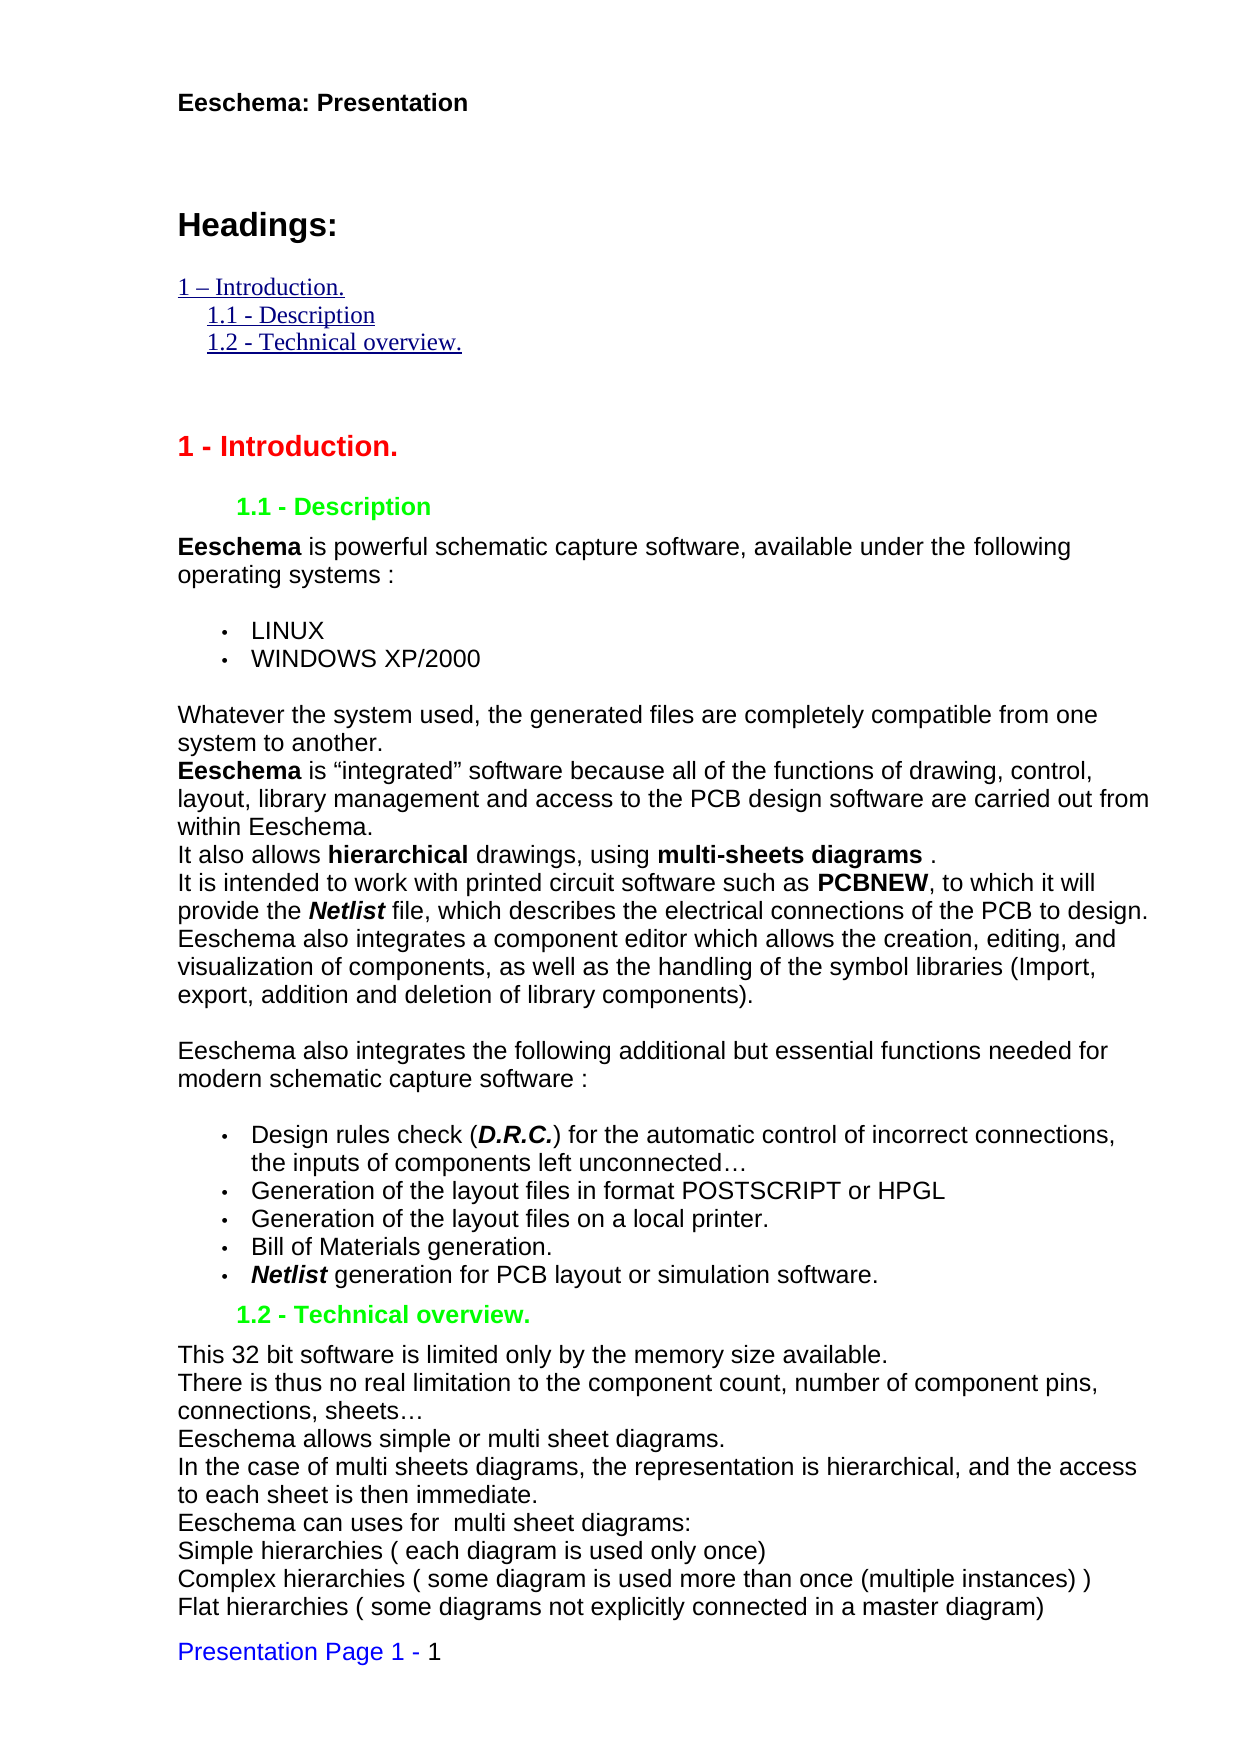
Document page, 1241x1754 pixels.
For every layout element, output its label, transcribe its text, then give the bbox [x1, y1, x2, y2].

subtitle Technical overview. [236, 1301, 1152, 1329]
text Whatever the system used, the generated files are completely compatible from one system to another. [177, 700, 1152, 756]
text Eeschema is powerful schematic capture software, available under the following operating systems : [177, 532, 1152, 588]
text Eeschema also integrates a component editor which allows the creation, editing, and visualization of components, as well as the handling of the symbol libraries (Import, export, addition and deletion of library components). [177, 924, 1152, 1009]
text Eeschema is “integrated” software because all of the functions of drawing, control, layout, library management and access to the PCB design software are carried out from within Eeschema. [177, 756, 1152, 841]
text It also allows hierarchical drawings, using multi-sheets diagrams . [177, 841, 1152, 868]
text 1.2 - Technical overview. [207, 328, 1152, 356]
text Complex hierarchies ( some diagram is used more than once (multiple instances) ) [177, 1564, 1152, 1593]
list Generation of the layout files on a local printer. [221, 1205, 1152, 1233]
text Eeschema can uses for multi sheet diagrams: [177, 1508, 1152, 1537]
text It is intended to work with printed circuit software such as PCBNEW, to which it will provide the Netlist file, which describes the electrical connections of the PCB to design. [177, 868, 1152, 924]
subtitle Description [236, 492, 1152, 521]
text Simple hierarchies ( each diagram is used only once) [177, 1537, 1152, 1564]
subtitle Introduction. [177, 430, 1152, 463]
text Eeschema allows simple or multi sheet diagrams. [177, 1424, 1152, 1452]
text This 32 bit software is limited only by the memory size available. [177, 1340, 1152, 1368]
text There is thus no real limitation to the component count, number of component pins, connections, sheets… [177, 1368, 1152, 1424]
text Eeschema also integrates the following additional but essential functions needed for modern schematic capture software : [177, 1037, 1152, 1093]
list Generation of the layout files in format POSTSCRIPT or HPGL [221, 1177, 1152, 1205]
list Netlist generation for PCB layout or simulation software. [221, 1261, 1152, 1289]
text 1 – Introduction. [177, 273, 1152, 301]
text In the case of multi sheets diagrams, the representation is hierarchical, and the access to each sheet is then immediate. [177, 1452, 1152, 1508]
list Bill of Materials generation. [221, 1233, 1152, 1261]
list WINDOWS XP/2000 [221, 644, 1152, 672]
list LINUX [221, 616, 1152, 644]
list Design rules check (D.R.C.) for the automatic control of incorrect connections, the inputs of components left unconnected… [221, 1121, 1152, 1177]
text 1.1 - Description [207, 301, 1152, 328]
text Flat hierarchies ( some diagrams not explicitly connected in a master diagram) [177, 1593, 1152, 1621]
subtitle Headings: [177, 207, 1152, 243]
